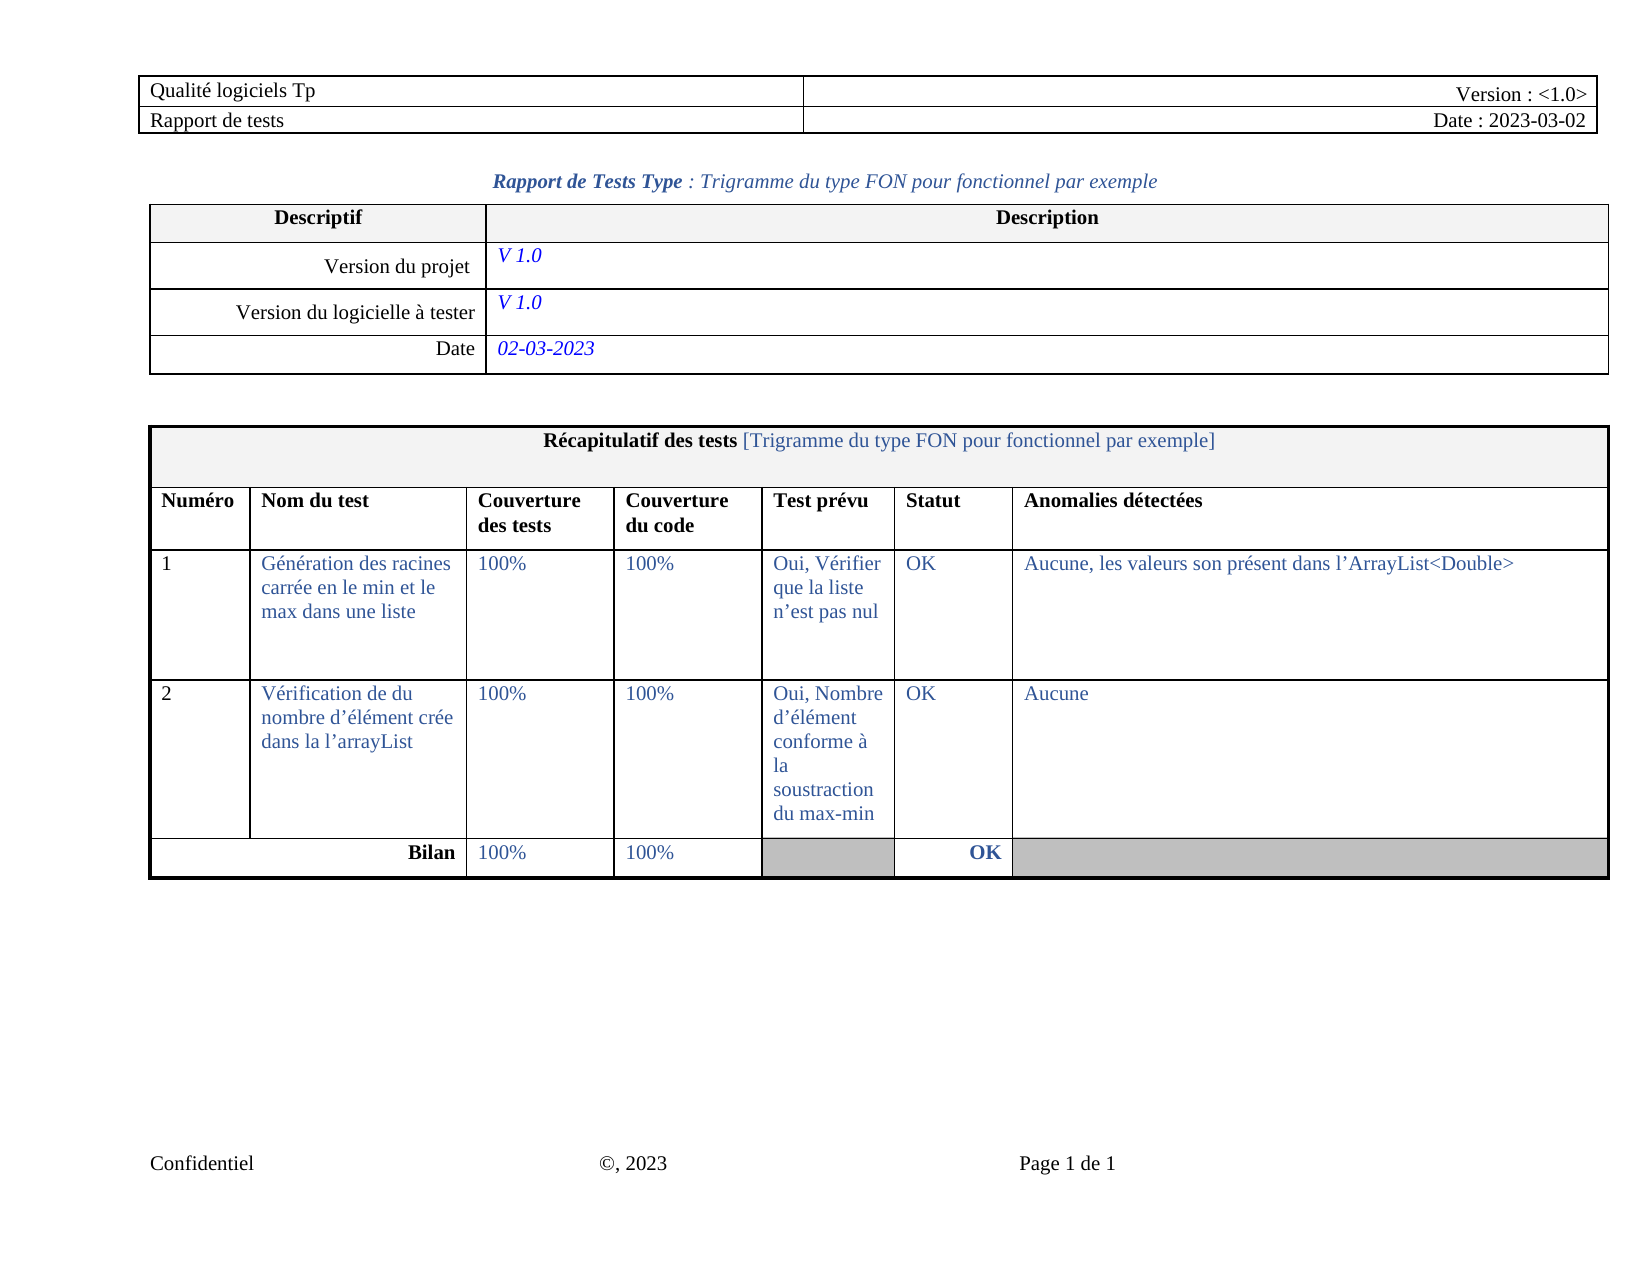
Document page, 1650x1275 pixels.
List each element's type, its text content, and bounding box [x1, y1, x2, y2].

table_cell Couverture du code [615, 488, 761, 549]
table_cell 100% [615, 681, 761, 837]
table_cell [1013, 839, 1607, 876]
table_cell Génération des racines carrée en le min et le max dans une liste [251, 551, 466, 679]
table_cell Bilan [152, 839, 466, 876]
table_cell Aucune [1013, 681, 1607, 837]
table_cell Date [151, 336, 485, 373]
table_header Description [487, 205, 1608, 242]
table_cell Nom du test [251, 488, 466, 549]
table_cell 02-03-2023 [487, 336, 1608, 373]
table_cell 100% [467, 839, 613, 876]
table_cell 100% [615, 839, 761, 876]
table_header Récapitulatif des tests [Trigramme du type FON pour fonctionnel par exemple] [152, 428, 1607, 487]
table_cell Oui, Nombre d’élément conforme à la soustraction du max-min [763, 681, 894, 837]
table_cell Test prévu [763, 488, 894, 549]
table_cell [763, 839, 894, 876]
table_cell 100% [467, 681, 613, 837]
table_cell Aucune, les valeurs son présent dans l’ArrayList<Double> [1013, 551, 1607, 679]
subtitle Rapport de Tests Type : Trigramme du type FON pour fonctionnel par exemple [150, 169, 1500, 193]
table_cell V 1.0 [487, 243, 1608, 288]
table_cell Numéro [152, 488, 249, 549]
table_cell Statut [895, 488, 1012, 549]
table_header Descriptif [151, 205, 485, 242]
table_cell 100% [467, 551, 613, 679]
table_cell 100% [615, 551, 761, 679]
table_cell Vérification de du nombre d’élément crée dans la l’arrayList [251, 681, 466, 837]
table_cell 1 [152, 551, 249, 679]
table_cell Couverture des tests [467, 488, 613, 549]
table_cell OK [895, 681, 1012, 837]
table_cell OK [895, 839, 1012, 876]
table_cell OK [895, 551, 1012, 679]
table_cell V 1.0 [487, 290, 1608, 335]
table_cell Version du projet [151, 243, 485, 288]
table_cell Version du logicielle à tester [151, 290, 485, 335]
table_cell Anomalies détectées [1013, 488, 1607, 549]
table_cell Oui, Vérifier que la liste n’est pas nul [763, 551, 894, 679]
table_cell 2 [152, 681, 249, 837]
